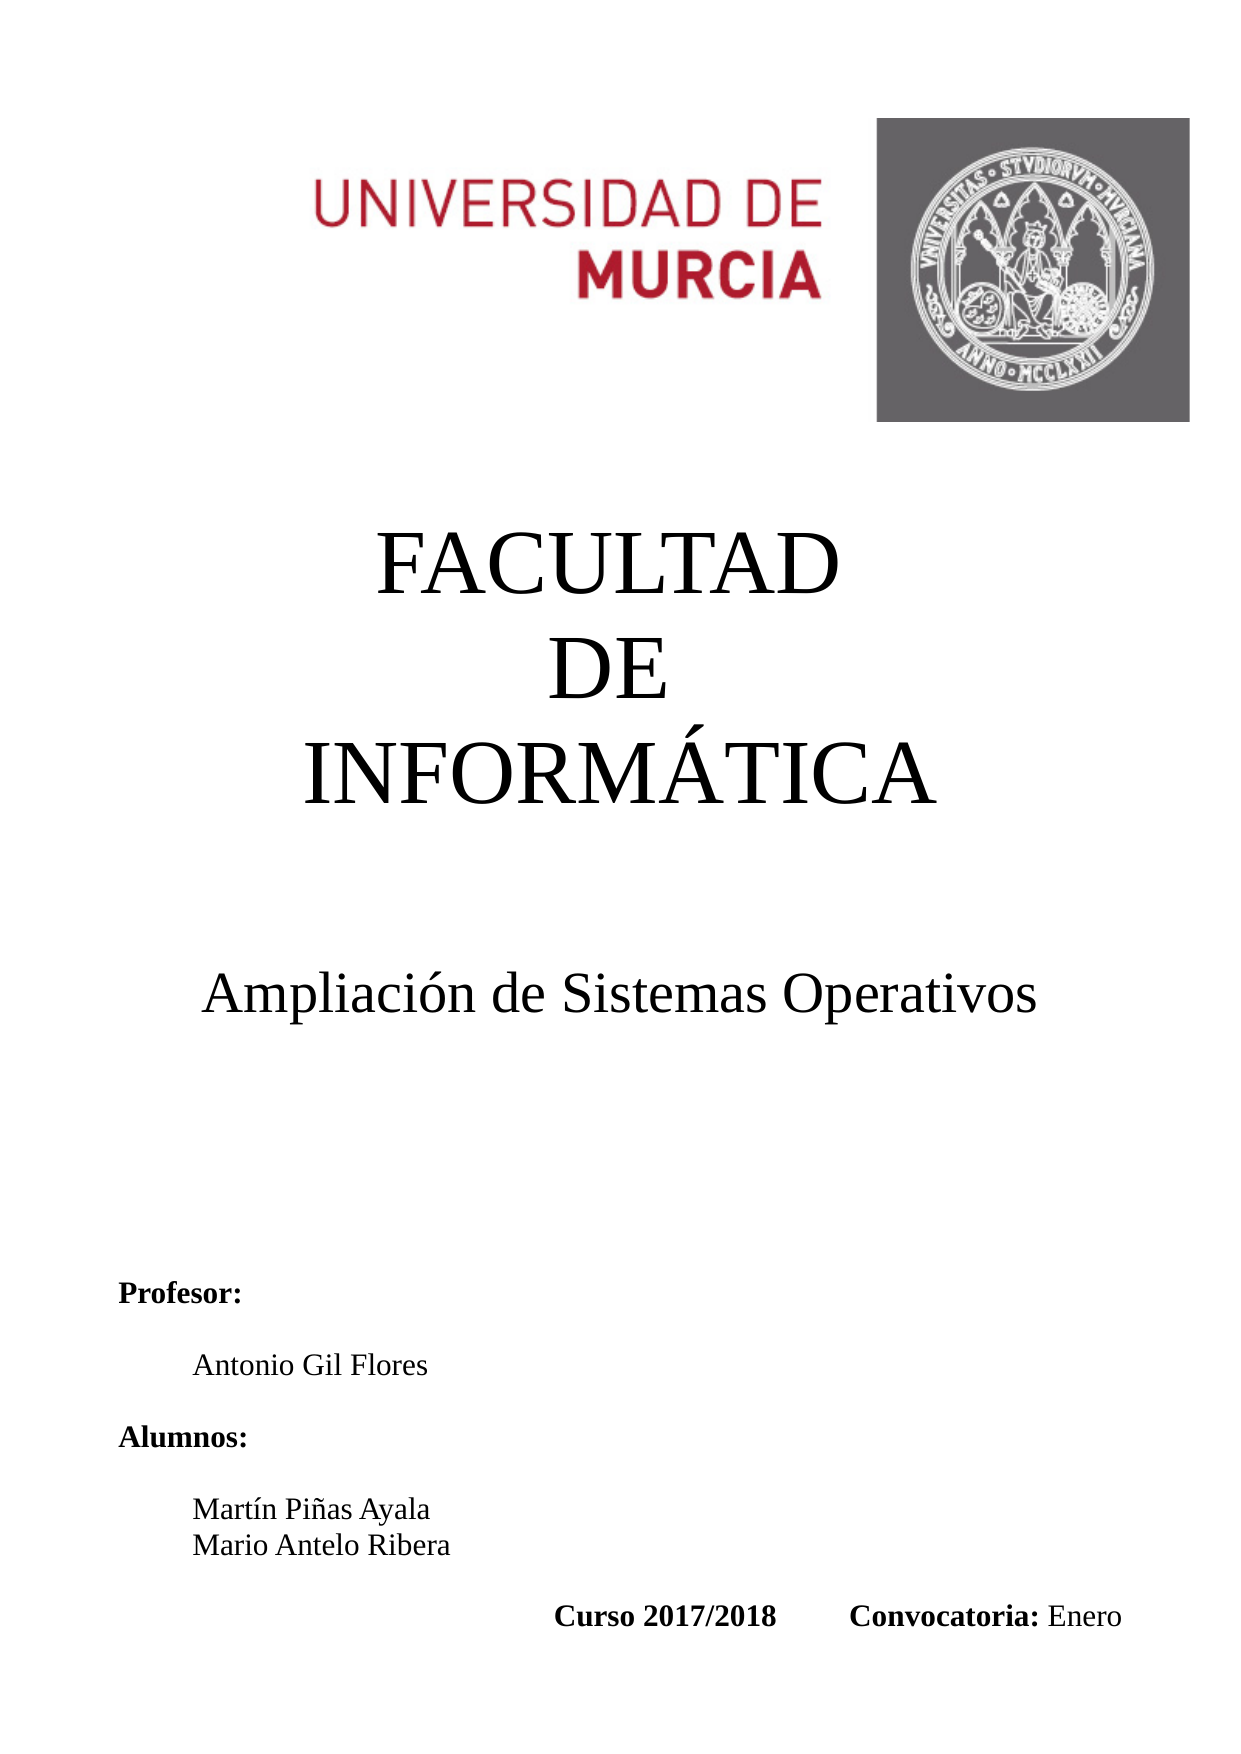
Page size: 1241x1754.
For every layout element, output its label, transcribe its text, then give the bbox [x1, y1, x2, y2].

text Antonio Gil Flores [118, 1346, 1122, 1382]
text Ampliación de Sistemas Operativos [118, 958, 1122, 1025]
text Profesor: [118, 1274, 1122, 1310]
text Mario Antelo Ribera [118, 1526, 1122, 1562]
text FACULTAD [118, 508, 1122, 613]
picture [50, 118, 1190, 422]
text Alumnos: [118, 1418, 1122, 1454]
text Martín Piñas Ayala [118, 1490, 1122, 1526]
text Curso 2017/2018 Convocatoria: Enero [118, 1598, 1122, 1634]
text INFORMÁTICA [118, 718, 1122, 824]
text DE [118, 613, 1122, 718]
